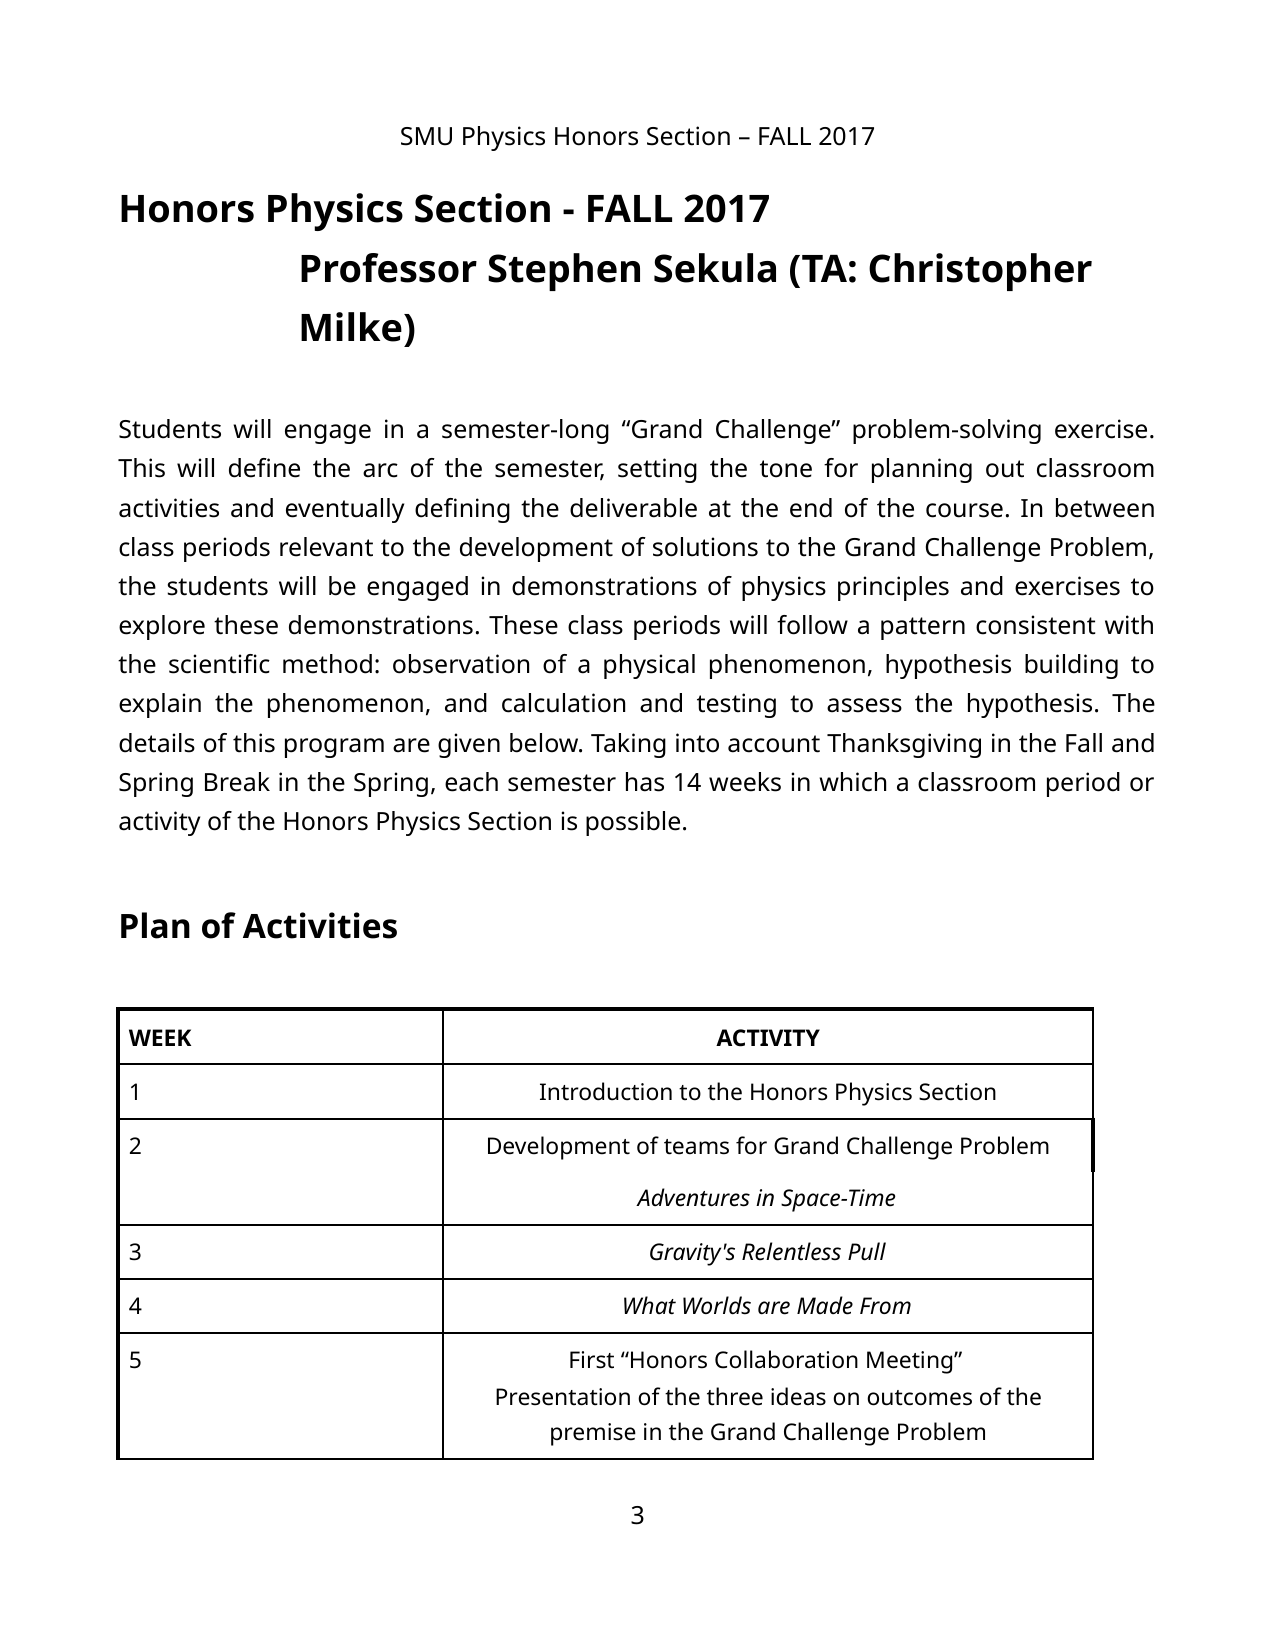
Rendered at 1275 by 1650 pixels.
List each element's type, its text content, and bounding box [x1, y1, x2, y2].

table_cell 1 [120, 1065, 442, 1117]
table_header WEEK [120, 1011, 442, 1063]
table_cell 3 [120, 1226, 442, 1278]
table_cell 2 [120, 1120, 442, 1172]
table_cell 4 [120, 1280, 442, 1332]
table_cell 5 [120, 1334, 442, 1458]
table_cell Gravity's Relentless Pull [444, 1226, 1092, 1278]
subtitle Plan of Activities [118, 903, 1157, 948]
table_cell First “Honors Collaboration Meeting” Presentation of the three ideas on outcomes of the premise in the Grand Challenge Problem [444, 1334, 1092, 1458]
table_cell [120, 1172, 442, 1224]
text Students will engage in a semester-long “Grand Challenge” problem-solving exercise. This will define the arc of the semester, setting the tone for planning out classroom activities and eventually defining the deliverable at the end of the course. In between class periods relevant to the development of solutions to the Grand Challenge Problem, the students will be engaged in demonstrations of physics principles and exercises to explore these demonstrations. These class periods will follow a pattern consistent with the scientific method: observation of a physical phenomenon, hypothesis building to explain the phenomenon, and calculation and testing to assess the hypothesis. The details of this program are given below. Taking into account Thanksgiving in the Fall and Spring Break in the Spring, each semester has 14 weeks in which a classroom period or activity of the Honors Physics Section is possible. [118, 412, 1157, 838]
subtitle Honors Physics Section - FALL 2017 Professor Stephen Sekula (TA: Christopher Milke) [118, 182, 1157, 353]
table_cell Introduction to the Honors Physics Section [444, 1065, 1092, 1117]
table_cell Development of teams for Grand Challenge Problem [444, 1120, 1091, 1172]
table_cell Adventures in Space-Time [444, 1172, 1092, 1224]
table_header ACTIVITY [444, 1011, 1092, 1063]
table_cell What Worlds are Made From [444, 1280, 1092, 1332]
